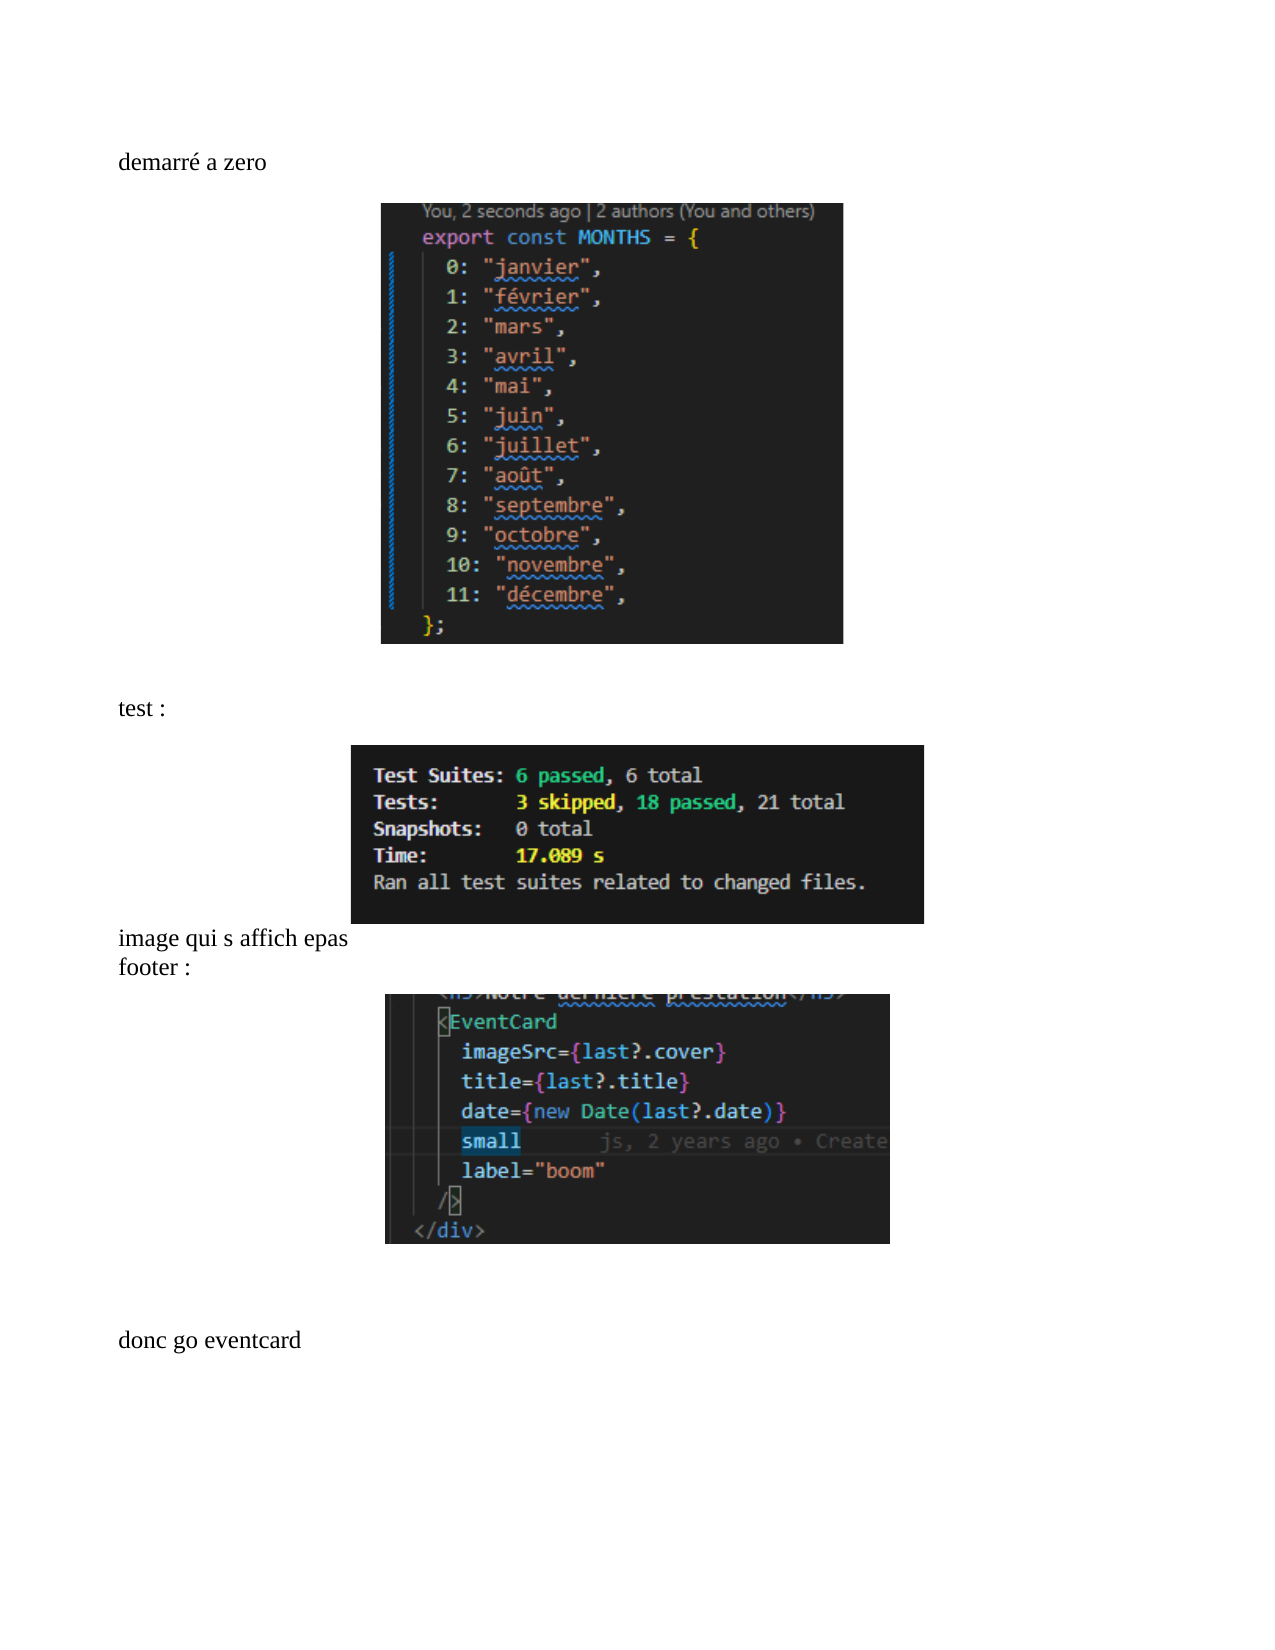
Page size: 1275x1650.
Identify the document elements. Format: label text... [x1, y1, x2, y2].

text donc go eventcard [118, 1326, 1157, 1354]
picture [380, 203, 844, 644]
picture [350, 745, 925, 924]
text image qui s affich epas footer : [118, 923, 1157, 981]
text test : [118, 693, 1157, 722]
text demarré a zero [118, 147, 1157, 176]
picture [385, 994, 890, 1244]
